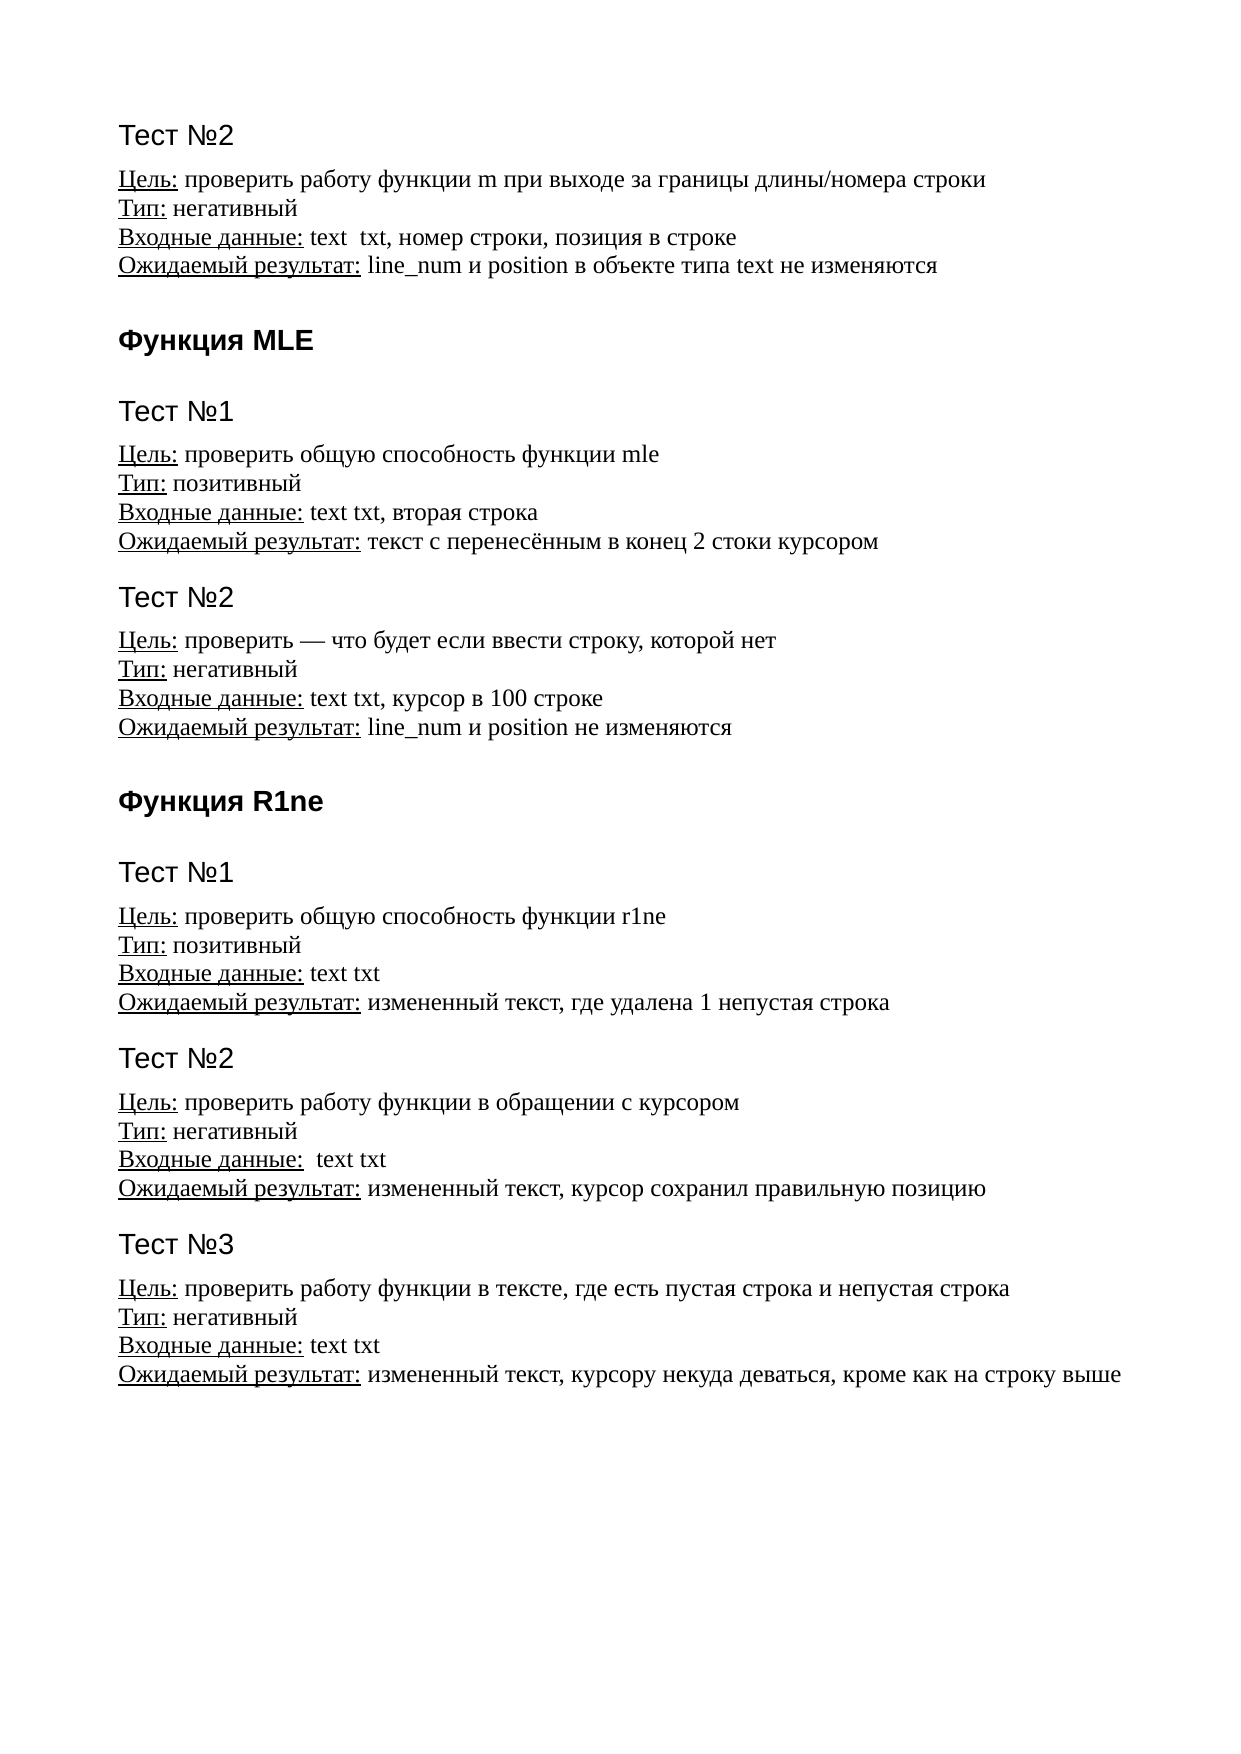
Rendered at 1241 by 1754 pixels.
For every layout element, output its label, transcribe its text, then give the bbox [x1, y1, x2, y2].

text Ожидаемый результат: line_num и position в объекте типа text не изменяются [118, 250, 1122, 279]
text Тест №2 [118, 579, 1122, 613]
text Тест №3 [118, 1227, 1122, 1261]
text Цель: проверить общую способность функции mle [118, 439, 1122, 468]
text Тест №2 [118, 1041, 1122, 1074]
text Тип: негативный [118, 1302, 1122, 1331]
text Тип: позитивный [118, 930, 1122, 958]
text Цель: проверить общую способность функции r1ne [118, 901, 1122, 930]
text Цель: проверить работу функции m при выходе за границы длины/номера строки [118, 164, 1122, 193]
text Ожидаемый результат: line_num и position не изменяются [118, 712, 1122, 741]
text Ожидаемый результат: текст с перенесённым в конец 2 стоки курсором [118, 526, 1122, 554]
text Тип: негативный [118, 1116, 1122, 1144]
text Цель: проверить — что будет если ввести строку, которой нет [118, 626, 1122, 654]
subtitle Функция MLE [118, 322, 1122, 356]
text Ожидаемый результат: измененный текст, курсору некуда деваться, кроме как на строку выше [118, 1359, 1122, 1388]
text Входные данные: text txt [118, 1331, 1122, 1359]
text Входные данные: text txt [118, 958, 1122, 987]
text Тип: негативный [118, 193, 1122, 222]
text Цель: проверить работу функции в обращении с курсором [118, 1087, 1122, 1116]
text Тип: негативный [118, 654, 1122, 683]
text Тест №1 [118, 855, 1122, 888]
text Тест №1 [118, 393, 1122, 427]
text Тест №2 [118, 118, 1122, 152]
text Ожидаемый результат: измененный текст, где удалена 1 непустая строка [118, 987, 1122, 1016]
text Цель: проверить работу функции в тексте, где есть пустая строка и непустая строка [118, 1273, 1122, 1302]
text Входные данные: text txt, номер строки, позиция в строке [118, 222, 1122, 250]
text Тип: позитивный [118, 468, 1122, 497]
text Входные данные: text txt, вторая строка [118, 497, 1122, 526]
text Ожидаемый результат: измененный текст, курсор сохранил правильную позицию [118, 1173, 1122, 1202]
subtitle Функция R1ne [118, 784, 1122, 817]
text Входные данные: text txt, курсор в 100 строке [118, 683, 1122, 712]
text Входные данные: text txt [118, 1144, 1122, 1173]
